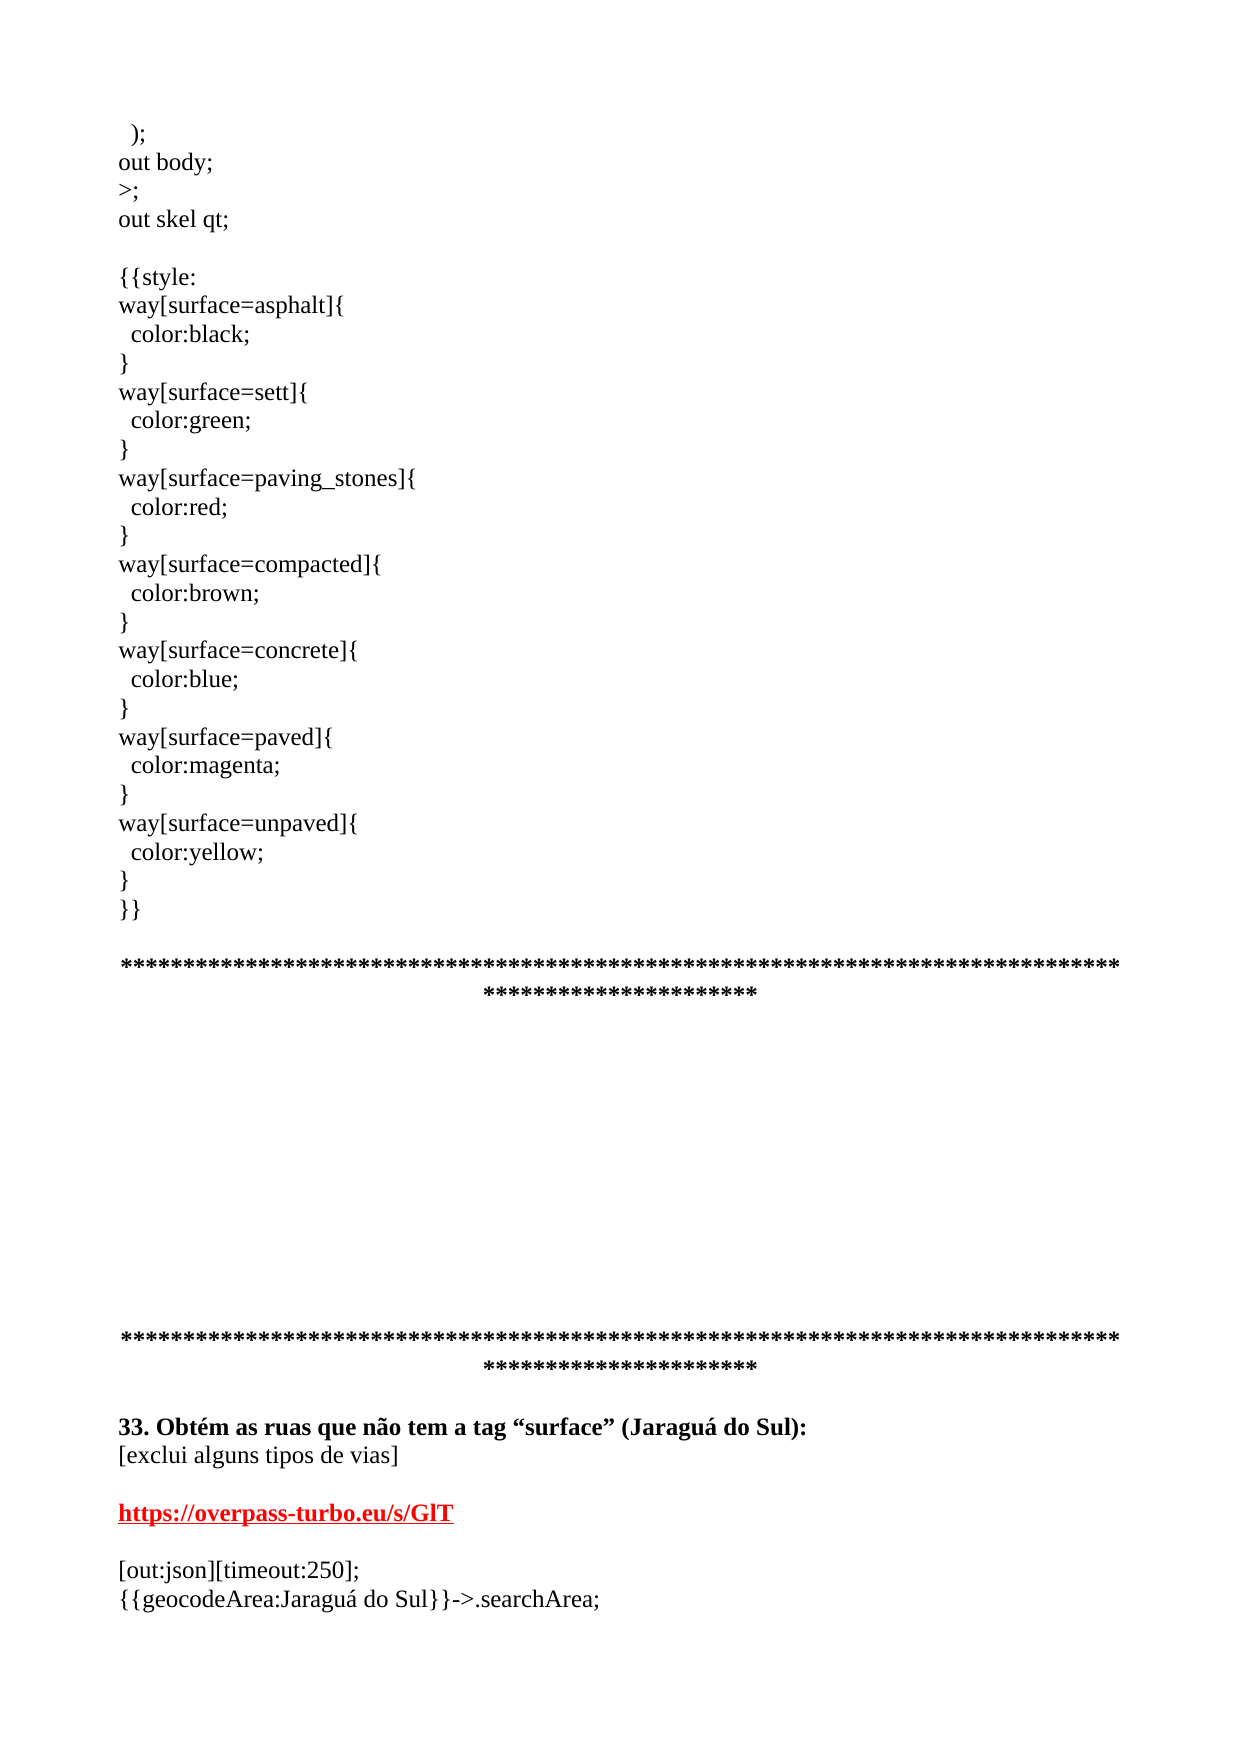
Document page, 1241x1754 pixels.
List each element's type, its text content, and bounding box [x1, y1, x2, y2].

text }} [118, 894, 1122, 923]
text 33. Obtém as ruas que não tem a tag “surface” (Jaraguá do Sul): [118, 1412, 1122, 1441]
text color:green; [118, 406, 1122, 434]
text [out:json][timeout:250]; [118, 1556, 1122, 1584]
text {{style: [118, 262, 1122, 291]
text way[surface=sett]{ [118, 377, 1122, 406]
text color:yellow; [118, 837, 1122, 866]
text } [118, 434, 1122, 463]
text } [118, 348, 1122, 377]
text ****************************************************************************************************** [118, 1326, 1122, 1383]
text ); [118, 118, 1122, 147]
text color:black; [118, 319, 1122, 348]
text way[surface=unpaved]{ [118, 808, 1122, 837]
text [exclui alguns tipos de vias] [118, 1441, 1122, 1469]
text color:red; [118, 492, 1122, 521]
text {{geocodeArea:Jaraguá do Sul}}->.searchArea; [118, 1584, 1122, 1613]
text way[surface=compacted]{ [118, 549, 1122, 578]
text out body; [118, 147, 1122, 176]
text } [118, 521, 1122, 549]
text ****************************************************************************************************** [118, 952, 1122, 1009]
text way[surface=paving_stones]{ [118, 463, 1122, 492]
text out skel qt; [118, 204, 1122, 233]
text } [118, 779, 1122, 808]
text } [118, 693, 1122, 722]
text >; [118, 176, 1122, 204]
text way[surface=concrete]{ [118, 636, 1122, 664]
text color:blue; [118, 664, 1122, 693]
text https://overpass-turbo.eu/s/GlT [118, 1498, 1122, 1527]
text way[surface=paved]{ [118, 722, 1122, 751]
text color:brown; [118, 578, 1122, 607]
text color:magenta; [118, 751, 1122, 779]
text way[surface=asphalt]{ [118, 291, 1122, 319]
text } [118, 607, 1122, 636]
text } [118, 866, 1122, 894]
